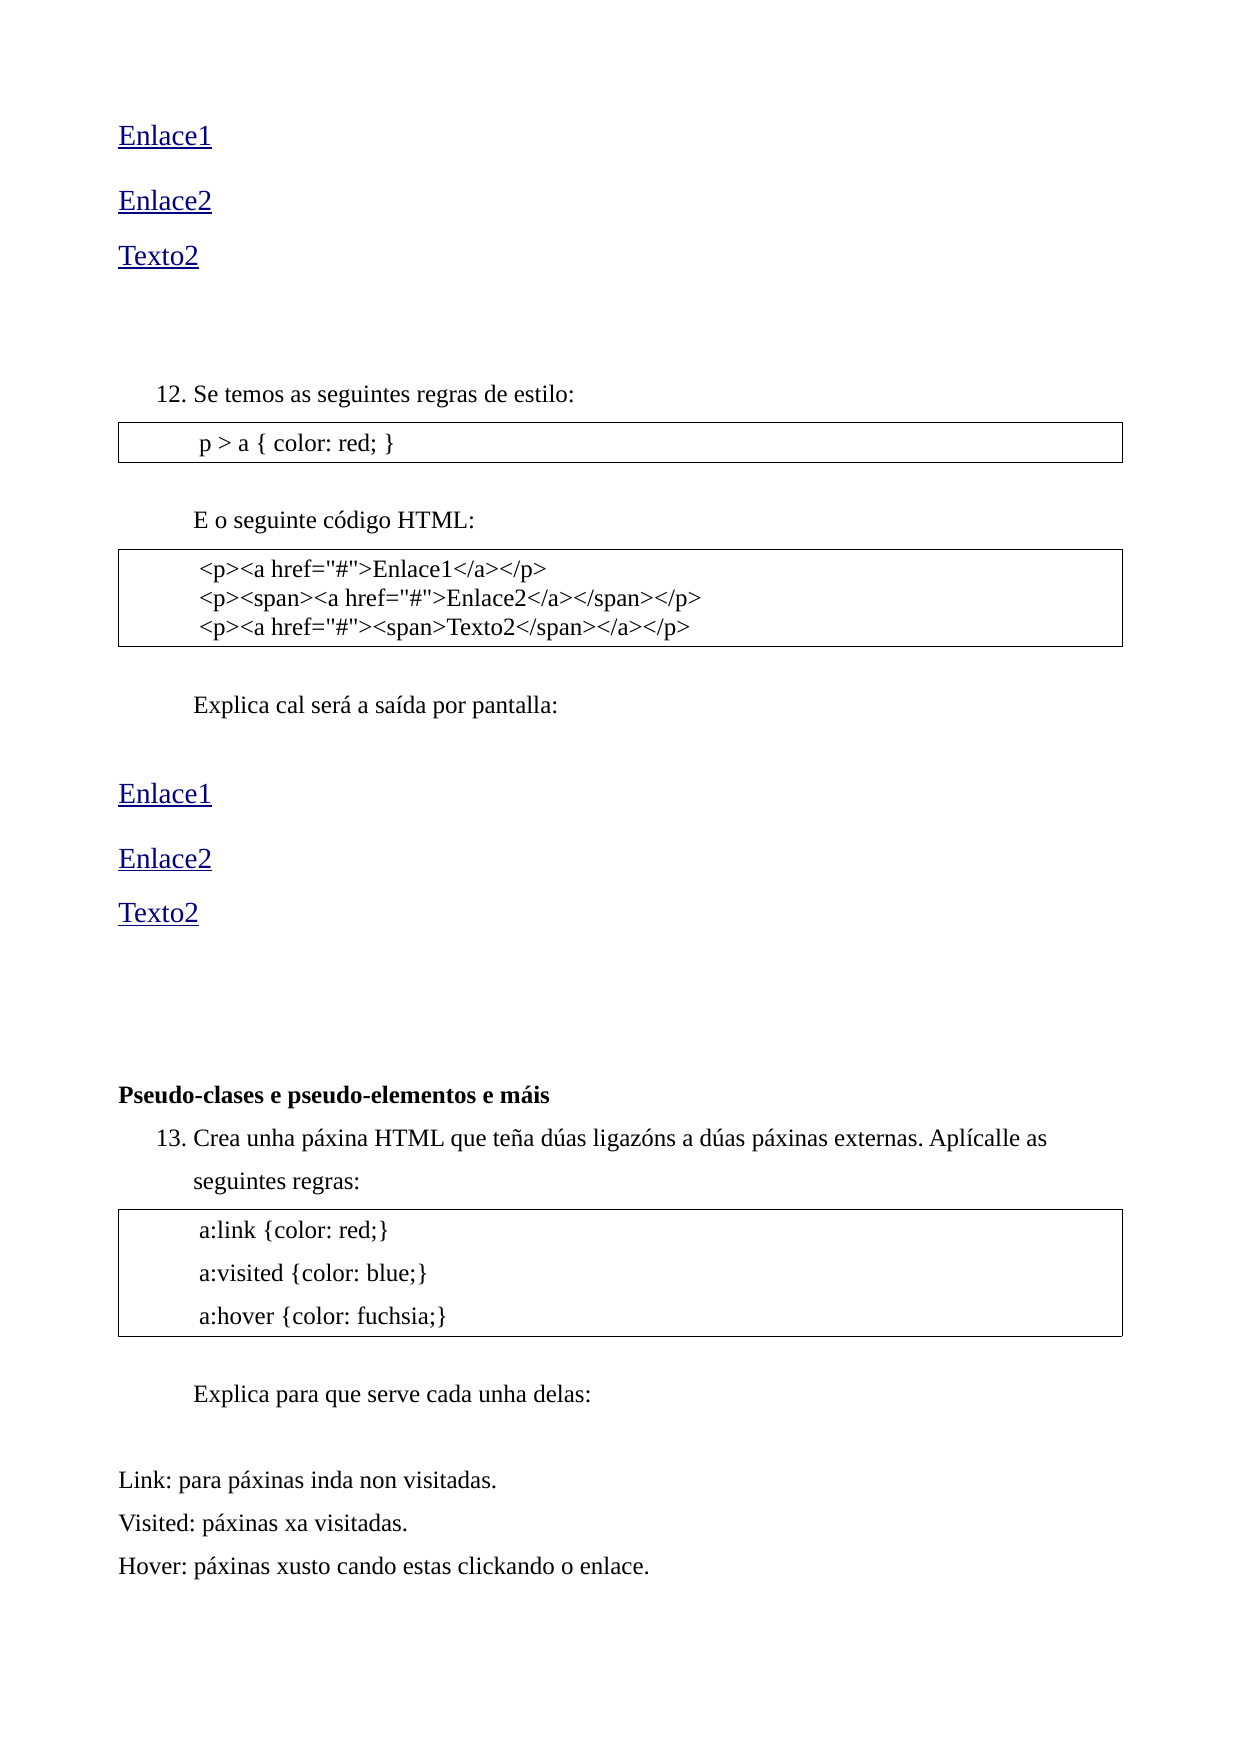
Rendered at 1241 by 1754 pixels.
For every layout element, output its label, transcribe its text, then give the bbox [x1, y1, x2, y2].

text Texto2 [118, 896, 1122, 929]
text Link: para páxinas inda non visitadas. [118, 1465, 1122, 1494]
text Visited: páxinas xa visitadas. [118, 1508, 1122, 1537]
text Enlace2 [118, 183, 1122, 217]
text Enlace1 [118, 118, 1122, 152]
table_header a:link {color: red;} a:visited {color: blue;} a:hover {color: fuchsia;} [119, 1210, 1122, 1336]
text Texto2 [118, 238, 1122, 271]
table_header p > a { color: red; } [119, 423, 1122, 462]
table_header <p><a href="#">Enlace1</a></p> <p><span><a href="#">Enlace2</a></span></p> <p><a href="#"><span>Texto2</span></a></p> [119, 550, 1122, 646]
list Crea unha páxina HTML que teña dúas ligazóns a dúas páxinas externas. Aplícalle as seguintes regras: [156, 1123, 1122, 1195]
text Hover: páxinas xusto cando estas clickando o enlace. [118, 1551, 1122, 1580]
list Se temos as seguintes regras de estilo: [156, 379, 1122, 408]
text Enlace2 [118, 841, 1122, 874]
list Explica cal será a saída por pantalla: [156, 690, 1122, 718]
list E o seguinte código HTML: [156, 506, 1122, 534]
text Pseudo-clases e pseudo-elementos e máis [118, 1080, 1122, 1108]
list Explica para que serve cada unha delas: [156, 1379, 1122, 1408]
text Enlace1 [118, 776, 1122, 809]
